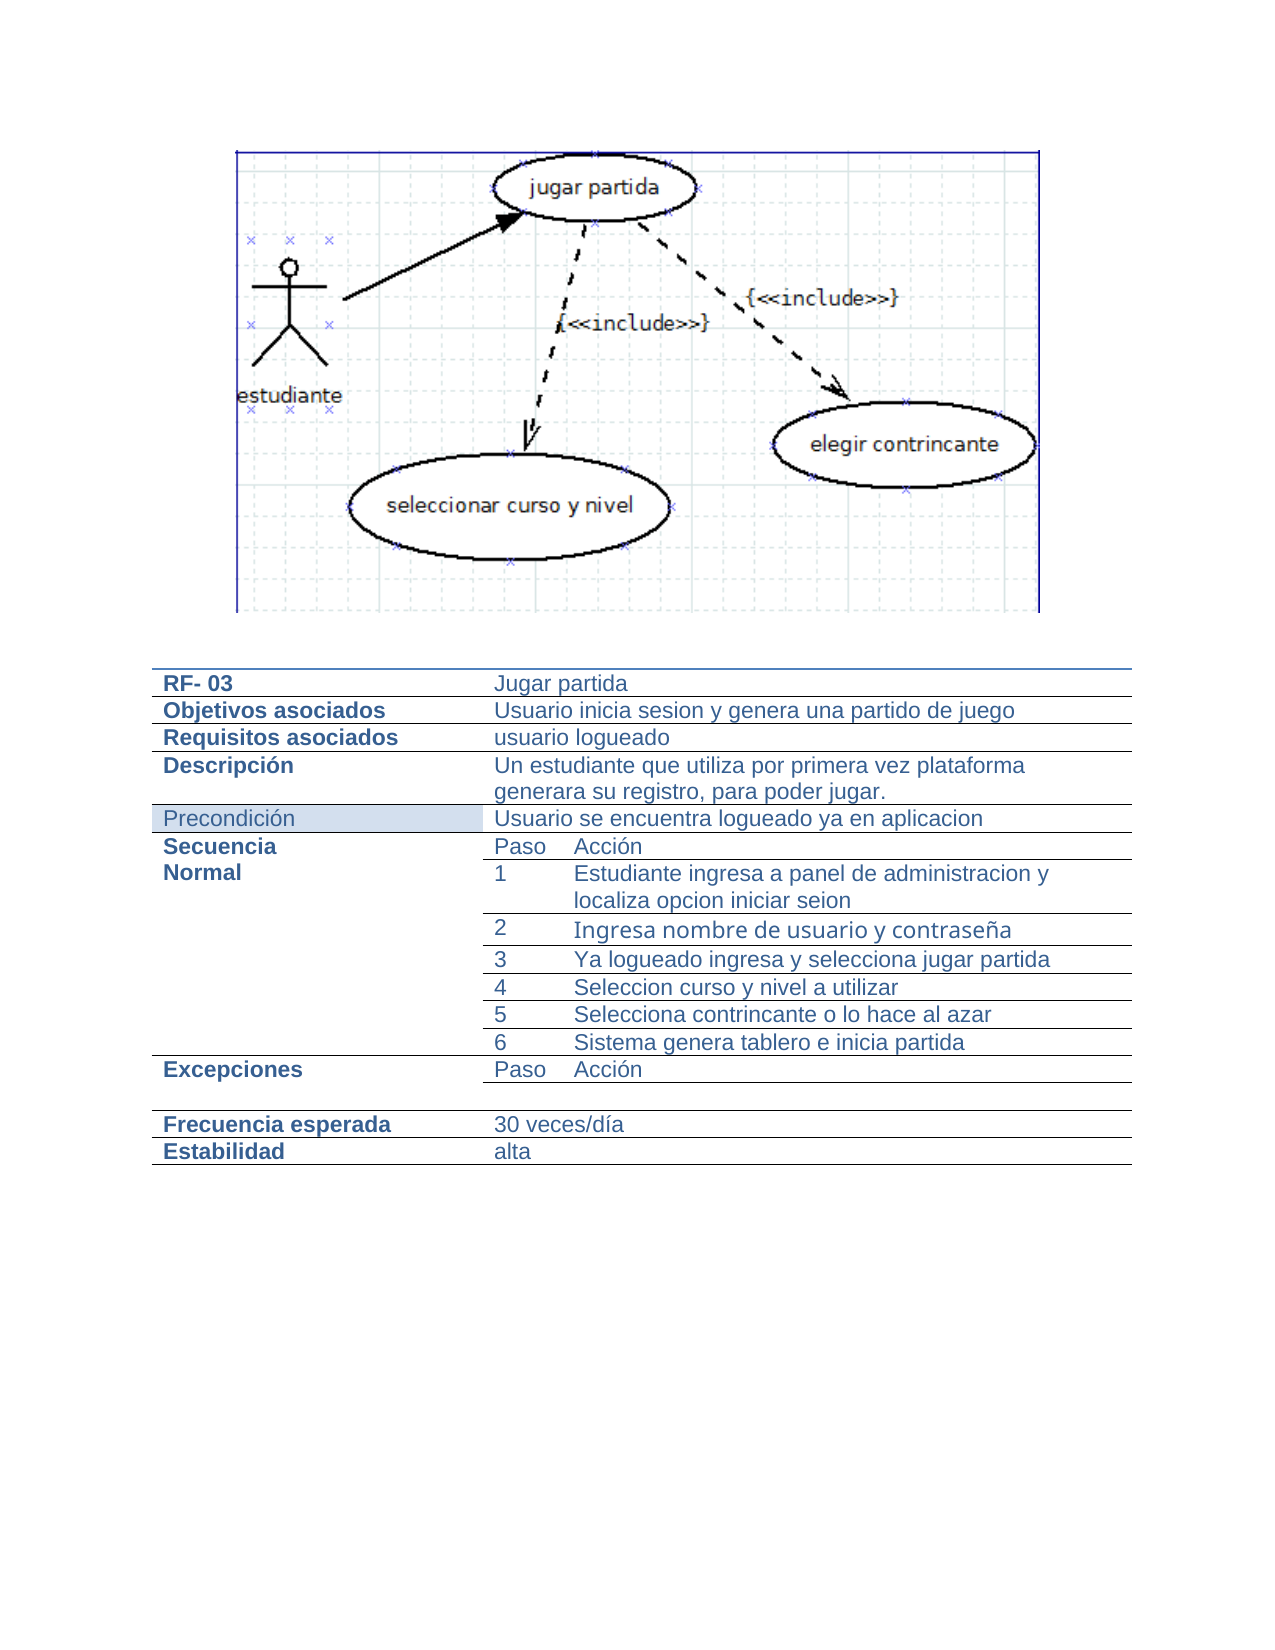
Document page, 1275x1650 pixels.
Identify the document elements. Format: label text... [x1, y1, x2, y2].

table_cell Precondición [152, 805, 483, 832]
table_cell Estabilidad [152, 1138, 483, 1164]
table_cell Excepciones [152, 1056, 483, 1109]
table_cell Ya logueado ingresa y selecciona jugar partida [563, 946, 1132, 973]
table_cell Acción [563, 833, 1132, 859]
table_cell 1 [483, 860, 562, 913]
table_cell Paso [483, 1056, 562, 1082]
table_cell [483, 1083, 562, 1109]
table_cell Usuario inicia sesion y genera una partido de juego [483, 697, 1132, 723]
table_cell 6 [483, 1029, 562, 1055]
table_cell Estudiante ingresa a panel de administracion y localiza opcion iniciar seion [563, 860, 1132, 913]
table_cell Sistema genera tablero e inicia partida [563, 1029, 1132, 1055]
table_cell alta [483, 1138, 1132, 1164]
table_cell Frecuencia esperada [152, 1111, 483, 1137]
table_cell 5 [483, 1001, 562, 1027]
table_cell 4 [483, 974, 562, 1000]
table_cell [563, 1083, 1132, 1109]
table_cell Usuario se encuentra logueado ya en aplicacion [483, 805, 1132, 832]
table_cell usuario logueado [483, 724, 1132, 751]
table_cell 30 veces/día [483, 1111, 1132, 1137]
table_cell 2 [483, 914, 562, 945]
table_cell 3 [483, 946, 562, 973]
table_cell Selecciona contrincante o lo hace al azar [563, 1001, 1132, 1027]
table_cell Acción [563, 1056, 1132, 1082]
table_cell Requisitos asociados [152, 724, 483, 751]
table_cell Ingresa nombre de usuario y contraseña [563, 914, 1132, 945]
table_cell Un estudiante que utiliza por primera vez plataforma generara su registro, para poder jugar. [483, 752, 1132, 804]
table_header Jugar partida [483, 670, 1132, 696]
table_cell Secuencia Normal [152, 833, 483, 1055]
table_header RF- 03 [152, 670, 483, 696]
table_cell Descripción [152, 752, 483, 804]
table_cell Paso [483, 833, 562, 859]
picture [235, 150, 1040, 613]
table_cell Objetivos asociados [152, 697, 483, 723]
table_cell Seleccion curso y nivel a utilizar [563, 974, 1132, 1000]
